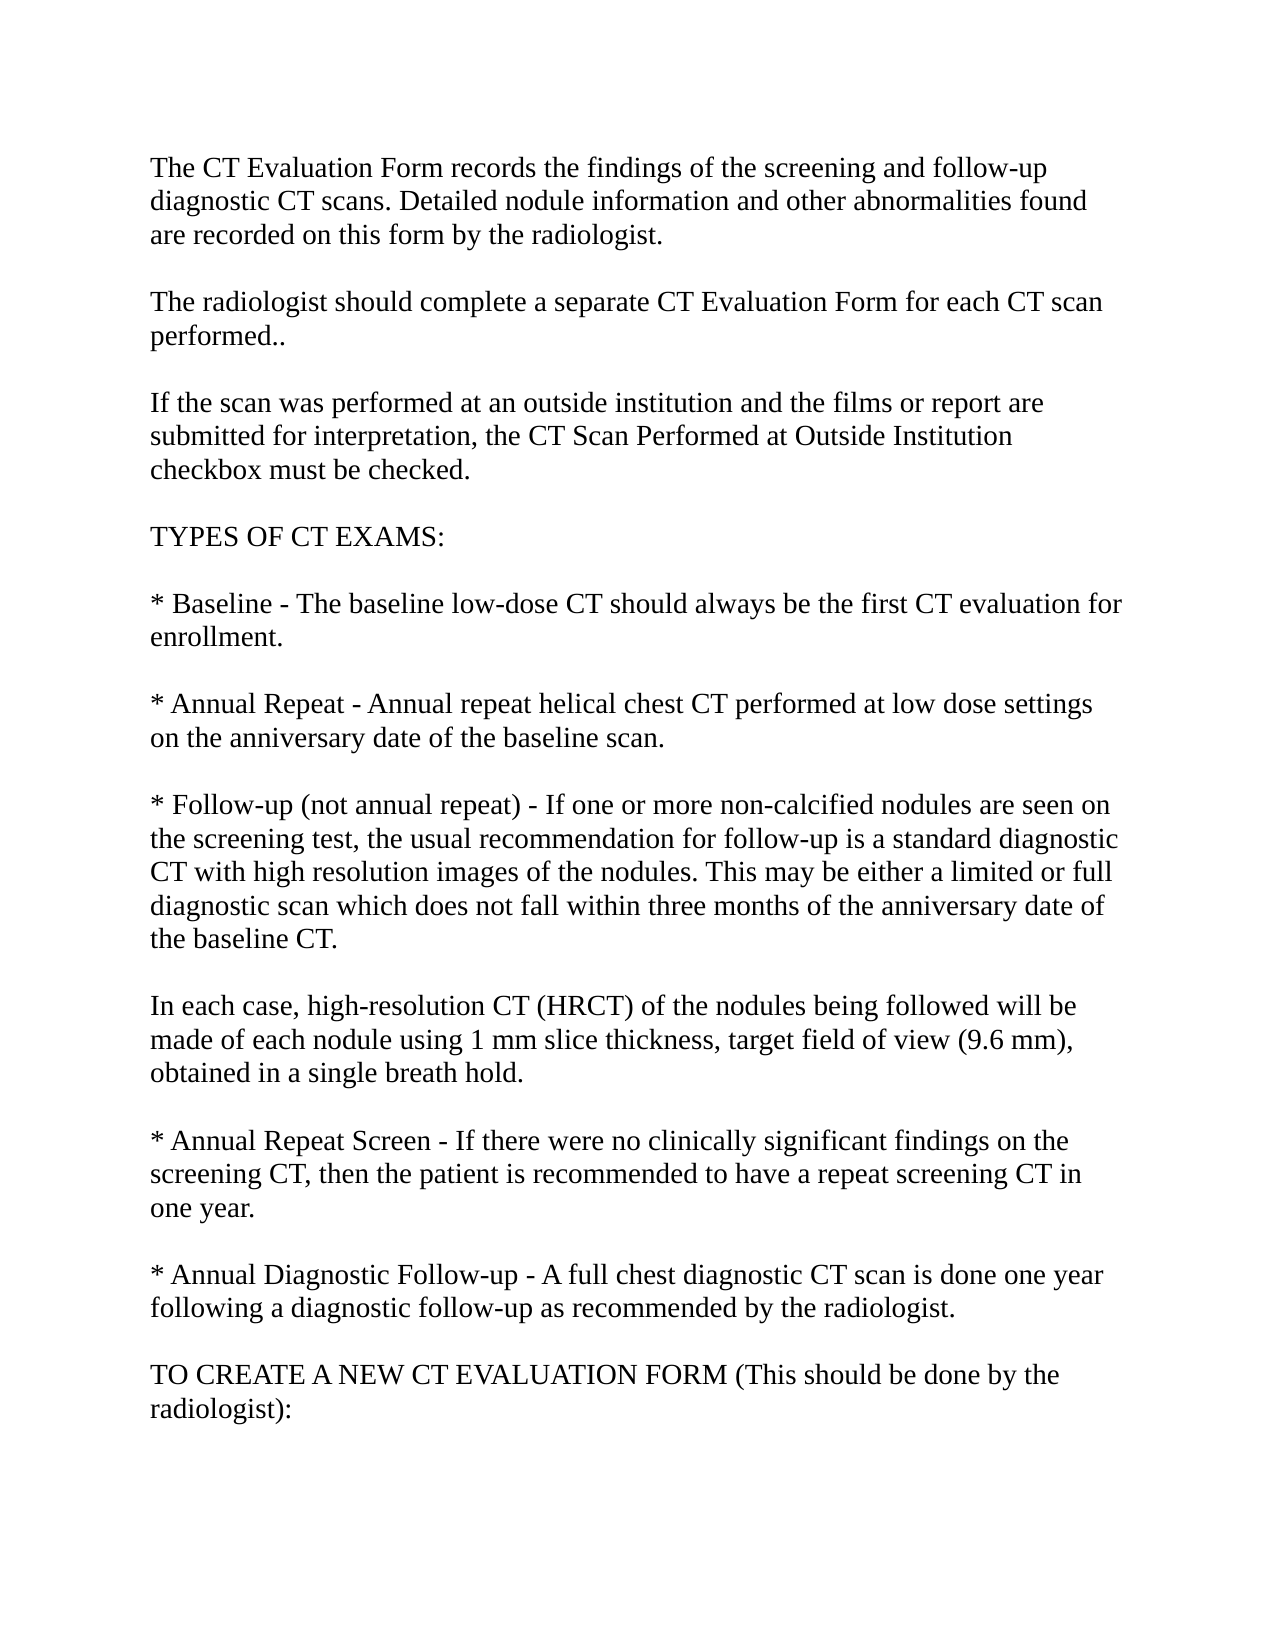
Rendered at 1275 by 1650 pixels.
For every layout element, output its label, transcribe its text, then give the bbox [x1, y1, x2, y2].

text * Follow-up (not annual repeat) - If one or more non-calcified nodules are seen on the screening test, the usual recommendation for follow-up is a standard diagnostic CT with high resolution images of the nodules. This may be either a limited or full diagnostic scan which does not fall within three months of the anniversary date of the baseline CT. [150, 787, 1125, 955]
text * Baseline - The baseline low-dose CT should always be the first CT evaluation for enrollment. [150, 586, 1125, 653]
text * Annual Repeat Screen - If there were no clinically significant findings on the screening CT, then the patient is recommended to have a repeat screening CT in one year. [150, 1123, 1125, 1223]
text If the scan was performed at an outside institution and the films or report are submitted for interpretation, the CT Scan Performed at Outside Institution checkbox must be checked. [150, 385, 1125, 485]
text TO CREATE A NEW CT EVALUATION FORM (This should be done by the radiologist): [150, 1357, 1125, 1424]
text * Annual Repeat - Annual repeat helical chest CT performed at low dose settings on the anniversary date of the baseline scan. [150, 687, 1125, 754]
text The radiologist should complete a separate CT Evaluation Form for each CT scan performed.. [150, 284, 1125, 351]
text * Annual Diagnostic Follow-up - A full chest diagnostic CT scan is done one year following a diagnostic follow-up as recommended by the radiologist. [150, 1257, 1125, 1324]
text TYPES OF CT EXAMS: [150, 519, 1125, 552]
text In each case, high-resolution CT (HRCT) of the nodules being followed will be made of each nodule using 1 mm slice thickness, target field of view (9.6 mm), obtained in a single breath hold. [150, 988, 1125, 1089]
text The CT Evaluation Form records the findings of the screening and follow-up diagnostic CT scans. Detailed nodule information and other abnormalities found are recorded on this form by the radiologist. [150, 150, 1125, 251]
